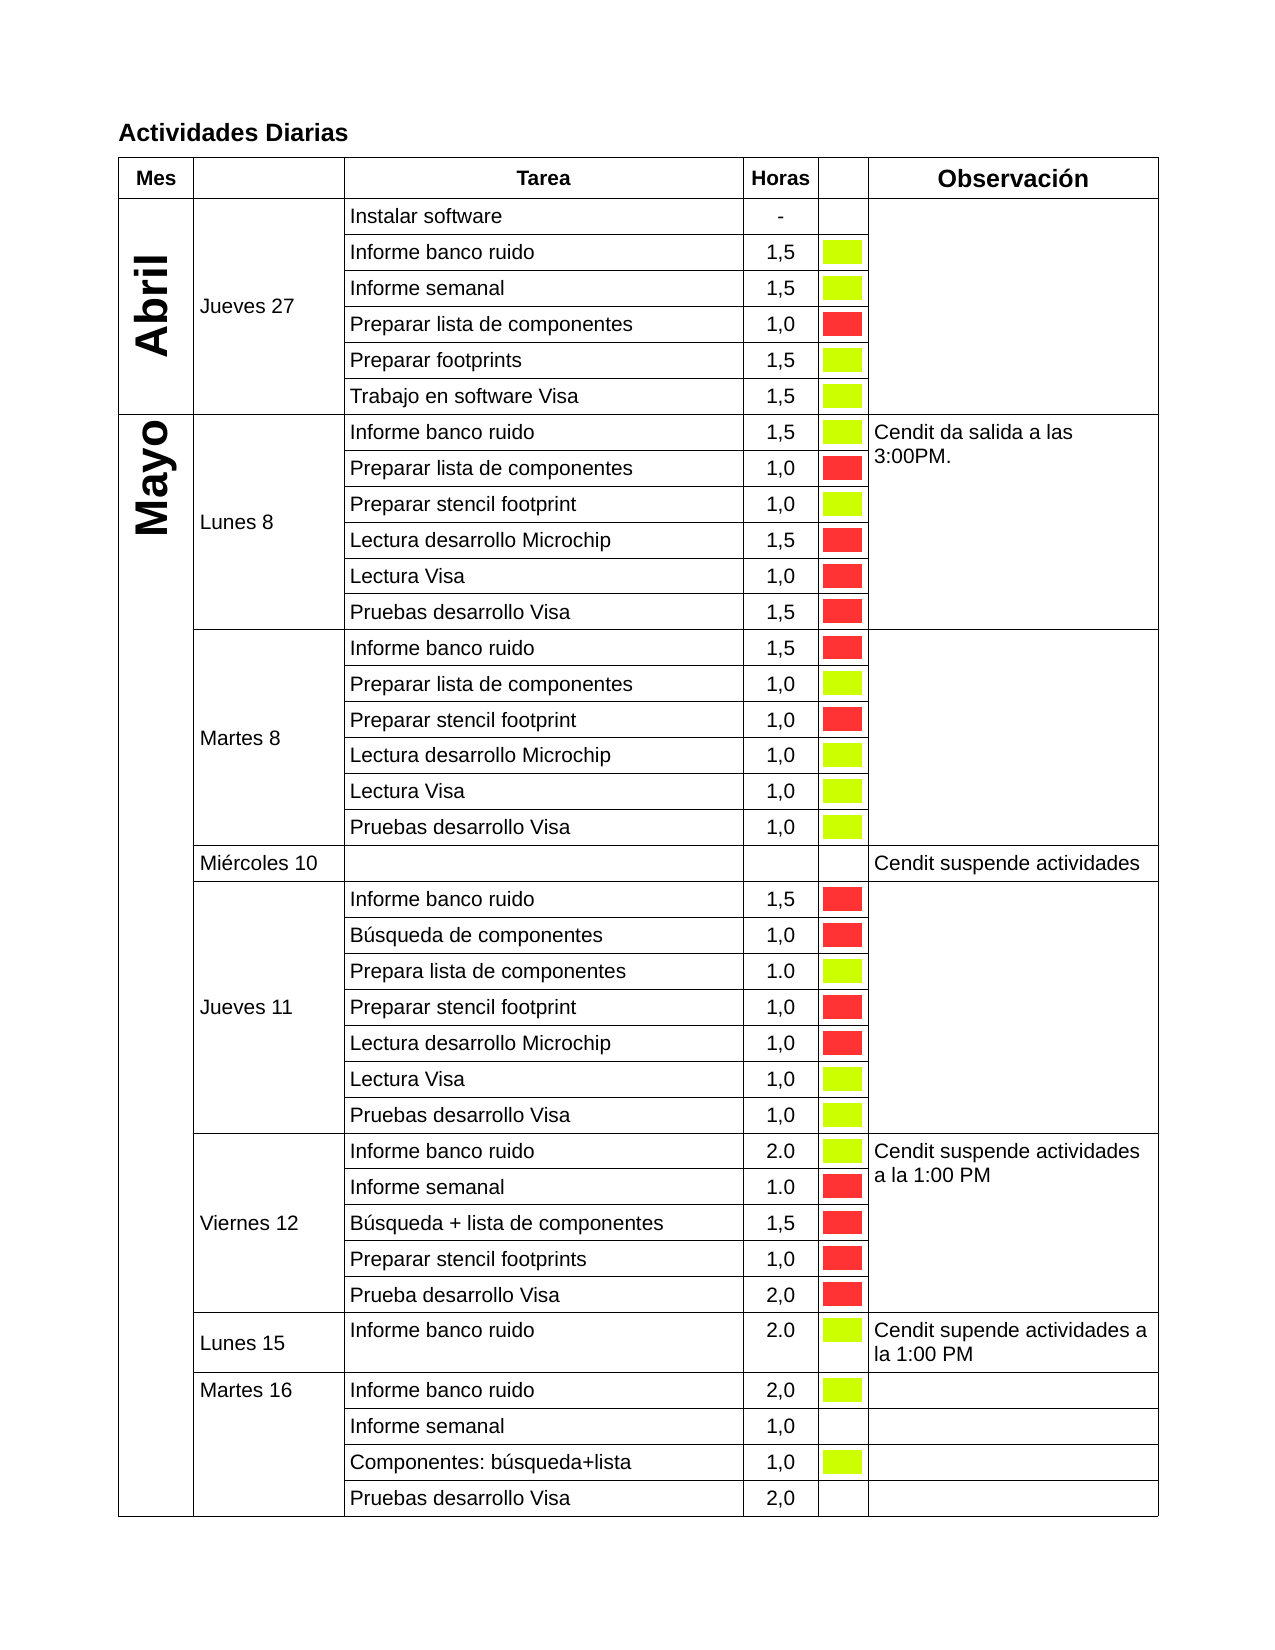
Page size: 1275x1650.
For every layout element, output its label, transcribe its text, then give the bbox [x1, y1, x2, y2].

table_cell [819, 487, 868, 521]
table_cell Lectura desarrollo Microchip [345, 523, 743, 557]
table_cell [869, 1409, 1158, 1444]
table_cell Miércoles 10 [194, 846, 344, 881]
table_cell [869, 630, 1158, 845]
table_cell [819, 882, 868, 917]
table_cell Lectura Visa [345, 559, 743, 593]
table_cell 1,5 [744, 523, 818, 557]
table_cell 1.0 [744, 954, 818, 989]
table_cell 1,0 [744, 990, 818, 1024]
table_cell 2,0 [744, 1373, 818, 1408]
table_cell Informe banco ruido [345, 235, 743, 270]
table_cell 1,5 [744, 271, 818, 306]
table_cell 1,5 [744, 235, 818, 270]
table_cell Informe banco ruido [345, 1313, 743, 1372]
table_cell 1,5 [744, 415, 818, 449]
table_cell Informe banco ruido [345, 630, 743, 665]
table_cell Informe semanal [345, 1409, 743, 1444]
table_cell Trabajo en software Visa [345, 379, 743, 414]
table_cell [819, 1373, 868, 1408]
table_cell 1,0 [744, 774, 818, 809]
table_cell [744, 846, 818, 881]
table_cell [819, 235, 868, 270]
table_cell Viernes 12 [194, 1134, 344, 1312]
table_cell [869, 1481, 1158, 1516]
table_cell [819, 774, 868, 809]
table_cell Preparar stencil footprint [345, 487, 743, 521]
table_cell Preparar footprints [345, 343, 743, 378]
table_cell 1,0 [744, 307, 818, 342]
table_cell Búsqueda + lista de componentes [345, 1205, 743, 1240]
table_cell 1,0 [744, 487, 818, 521]
table_cell [819, 1481, 868, 1516]
table_cell Lectura desarrollo Microchip [345, 1026, 743, 1061]
table_cell [819, 523, 868, 557]
table_cell [819, 199, 868, 234]
table_cell Lectura Visa [345, 1062, 743, 1096]
table_cell 1,0 [744, 1026, 818, 1061]
table_header Observación [869, 158, 1158, 198]
table_cell 1,0 [744, 451, 818, 486]
table_cell - [744, 199, 818, 234]
table_cell [819, 1409, 868, 1444]
table_cell [819, 1445, 868, 1480]
table_cell Lunes 15 [194, 1313, 344, 1372]
table_cell Lectura desarrollo Microchip [345, 738, 743, 773]
table_header [194, 158, 344, 198]
table_cell [819, 630, 868, 665]
table_cell 1,5 [744, 594, 818, 629]
table_cell Prepara lista de componentes [345, 954, 743, 989]
table_header Tarea [345, 158, 743, 198]
table_cell Pruebas desarrollo Visa [345, 594, 743, 629]
table_cell [819, 594, 868, 629]
table_cell Pruebas desarrollo Visa [345, 810, 743, 845]
table_cell 1,0 [744, 738, 818, 773]
table_cell Preparar lista de componentes [345, 666, 743, 701]
table_cell Martes 8 [194, 630, 344, 845]
table_cell 2,0 [744, 1481, 818, 1516]
table_cell [819, 990, 868, 1024]
table_cell 1,0 [744, 810, 818, 845]
table_cell Instalar software [345, 199, 743, 234]
table_cell [819, 307, 868, 342]
table_cell [819, 738, 868, 773]
table_cell 1,5 [744, 379, 818, 414]
table_cell 1,0 [744, 1409, 818, 1444]
table_cell Informe semanal [345, 1169, 743, 1204]
table_cell [819, 1169, 868, 1204]
table_cell [819, 1313, 868, 1372]
table_cell [819, 810, 868, 845]
table_cell [819, 954, 868, 989]
table_cell 1,0 [744, 666, 818, 701]
table_cell Informe semanal [345, 271, 743, 306]
table_cell Prueba desarrollo Visa [345, 1277, 743, 1312]
table_cell [819, 1026, 868, 1061]
table_cell Jueves 27 [194, 199, 344, 414]
table_cell [819, 918, 868, 953]
table_cell Jueves 11 [194, 882, 344, 1132]
table_cell Informe banco ruido [345, 1134, 743, 1168]
table_cell Pruebas desarrollo Visa [345, 1098, 743, 1132]
table_cell [869, 199, 1158, 414]
table_cell [819, 1062, 868, 1096]
table_cell 1,5 [744, 1205, 818, 1240]
table_cell 1,5 [744, 882, 818, 917]
table_cell [869, 1373, 1158, 1408]
table_cell 1,0 [744, 1098, 818, 1132]
table_cell Abril [119, 199, 193, 414]
table_cell [819, 451, 868, 486]
table_cell 1,0 [744, 918, 818, 953]
table_cell 1,5 [744, 343, 818, 378]
table_cell 1,0 [744, 1062, 818, 1096]
table_cell [345, 846, 743, 881]
table_cell Preparar stencil footprint [345, 702, 743, 737]
text Actividades Diarias [118, 118, 1157, 147]
table_cell [819, 1134, 868, 1168]
table_cell 1,0 [744, 1445, 818, 1480]
table_cell Cendit suspende actividades a la 1:00 PM [869, 1134, 1158, 1312]
table_cell Preparar stencil footprints [345, 1241, 743, 1276]
table_cell Cendit suspende actividades [869, 846, 1158, 881]
table_cell 1,0 [744, 559, 818, 593]
table_cell 1,0 [744, 702, 818, 737]
table_cell [819, 1098, 868, 1132]
table_cell Martes 16 [194, 1373, 344, 1516]
table_cell [819, 343, 868, 378]
table_cell Pruebas desarrollo Visa [345, 1481, 743, 1516]
table_cell Informe banco ruido [345, 1373, 743, 1408]
table_cell [819, 702, 868, 737]
table_cell [819, 1205, 868, 1240]
table_header [819, 158, 868, 198]
table_cell [819, 559, 868, 593]
table_cell [869, 882, 1158, 1132]
table_cell Búsqueda de componentes [345, 918, 743, 953]
table_cell [819, 846, 868, 881]
table_cell Componentes: búsqueda+lista [345, 1445, 743, 1480]
table_cell [869, 1445, 1158, 1480]
table_cell [819, 1241, 868, 1276]
table_cell 2.0 [744, 1134, 818, 1168]
table_cell Preparar stencil footprint [345, 990, 743, 1024]
table_cell [819, 271, 868, 306]
table_cell [819, 666, 868, 701]
table_cell Cendit da salida a las 3:00PM. [869, 415, 1158, 629]
table_cell Lunes 8 [194, 415, 344, 629]
table_cell Preparar lista de componentes [345, 451, 743, 486]
table_cell Informe banco ruido [345, 415, 743, 449]
table_cell 2,0 [744, 1277, 818, 1312]
table_cell Lectura Visa [345, 774, 743, 809]
table_cell 2.0 [744, 1313, 818, 1372]
table_cell 1.0 [744, 1169, 818, 1204]
table_cell Cendit supende actividades a la 1:00 PM [869, 1313, 1158, 1372]
table_cell 1,0 [744, 1241, 818, 1276]
table_cell Preparar lista de componentes [345, 307, 743, 342]
table_cell [819, 415, 868, 449]
table_cell Informe banco ruido [345, 882, 743, 917]
table_header Mes [119, 158, 193, 198]
table_cell [819, 1277, 868, 1312]
table_cell Mayo [119, 415, 193, 1516]
table_cell 1,5 [744, 630, 818, 665]
table_header Horas [744, 158, 818, 198]
table_cell [819, 379, 868, 414]
